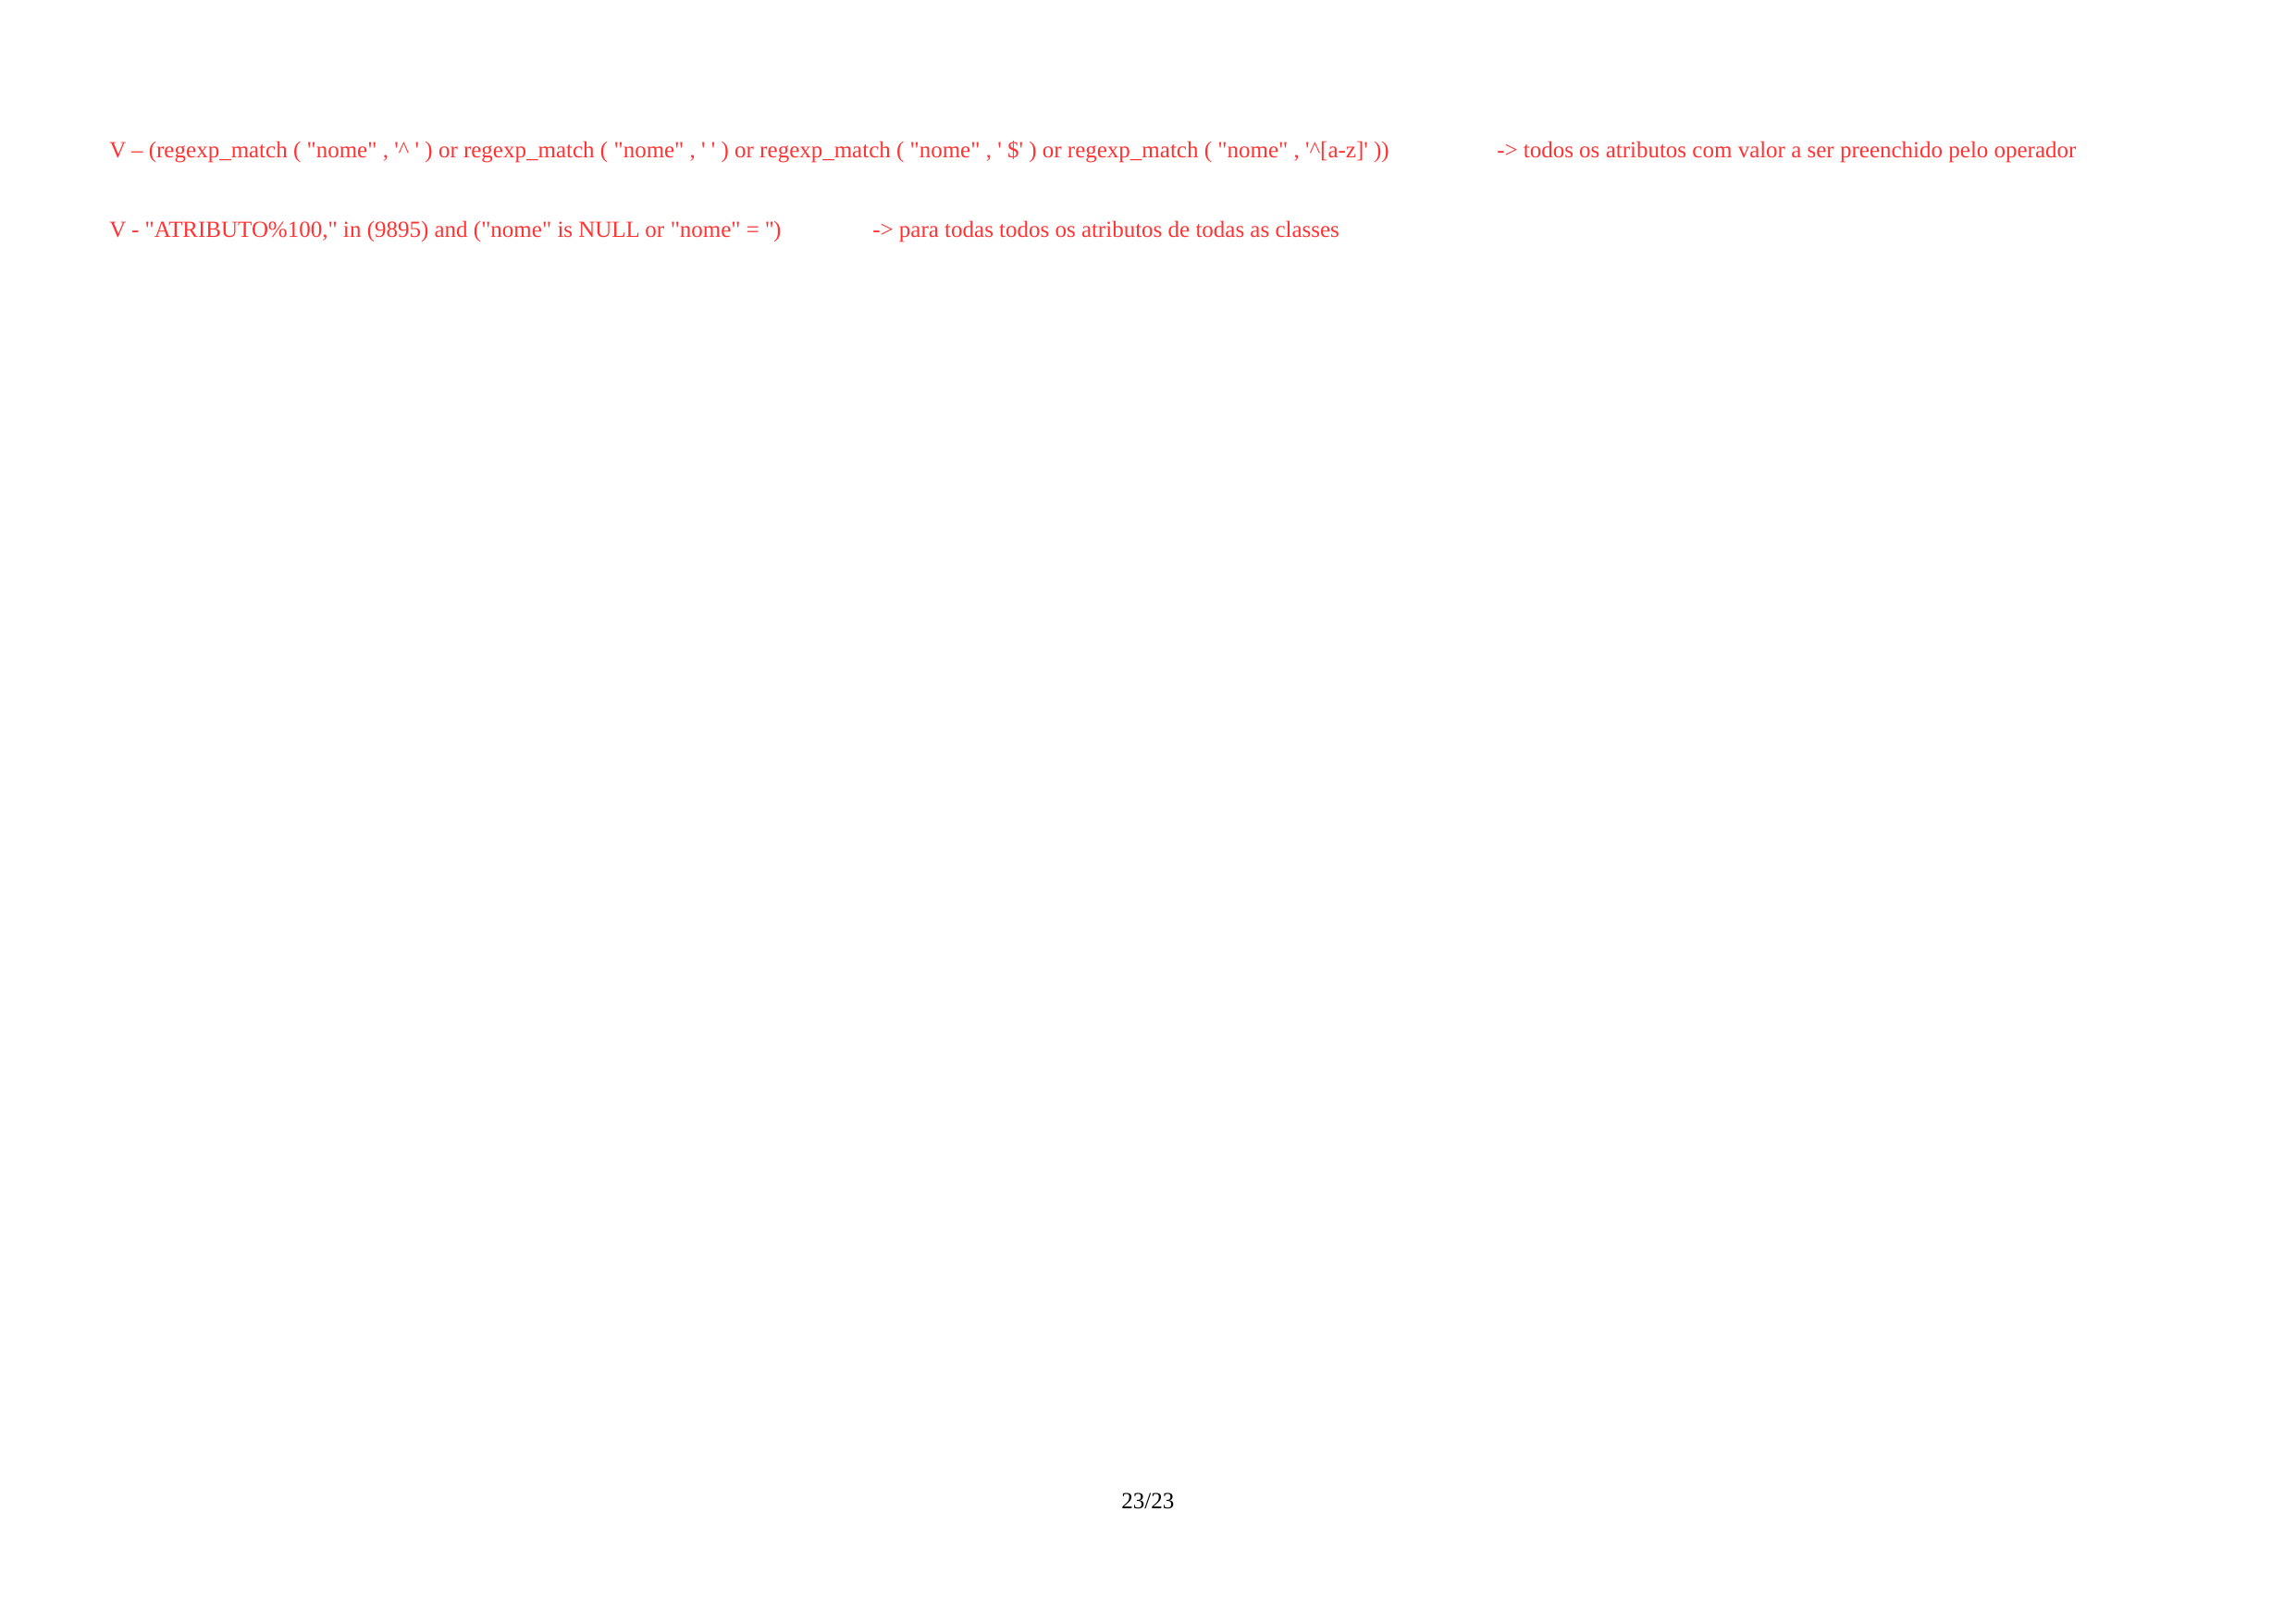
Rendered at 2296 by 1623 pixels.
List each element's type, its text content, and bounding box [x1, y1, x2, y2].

text V – (regexp_match ( "nome" , '^ ' ) or regexp_match ( "nome" , ' ' ) or regexp_match ( "nome" , ' $' ) or regexp_match ( "nome" , '^[a-z]' )) -> todos os atributos com valor a ser preenchido pelo operador [109, 136, 2186, 163]
text V - "ATRIBUTO%100," in (9895) and ("nome" is NULL or "nome" = '') -> para todas todos os atributos de todas as classes [109, 216, 2186, 242]
